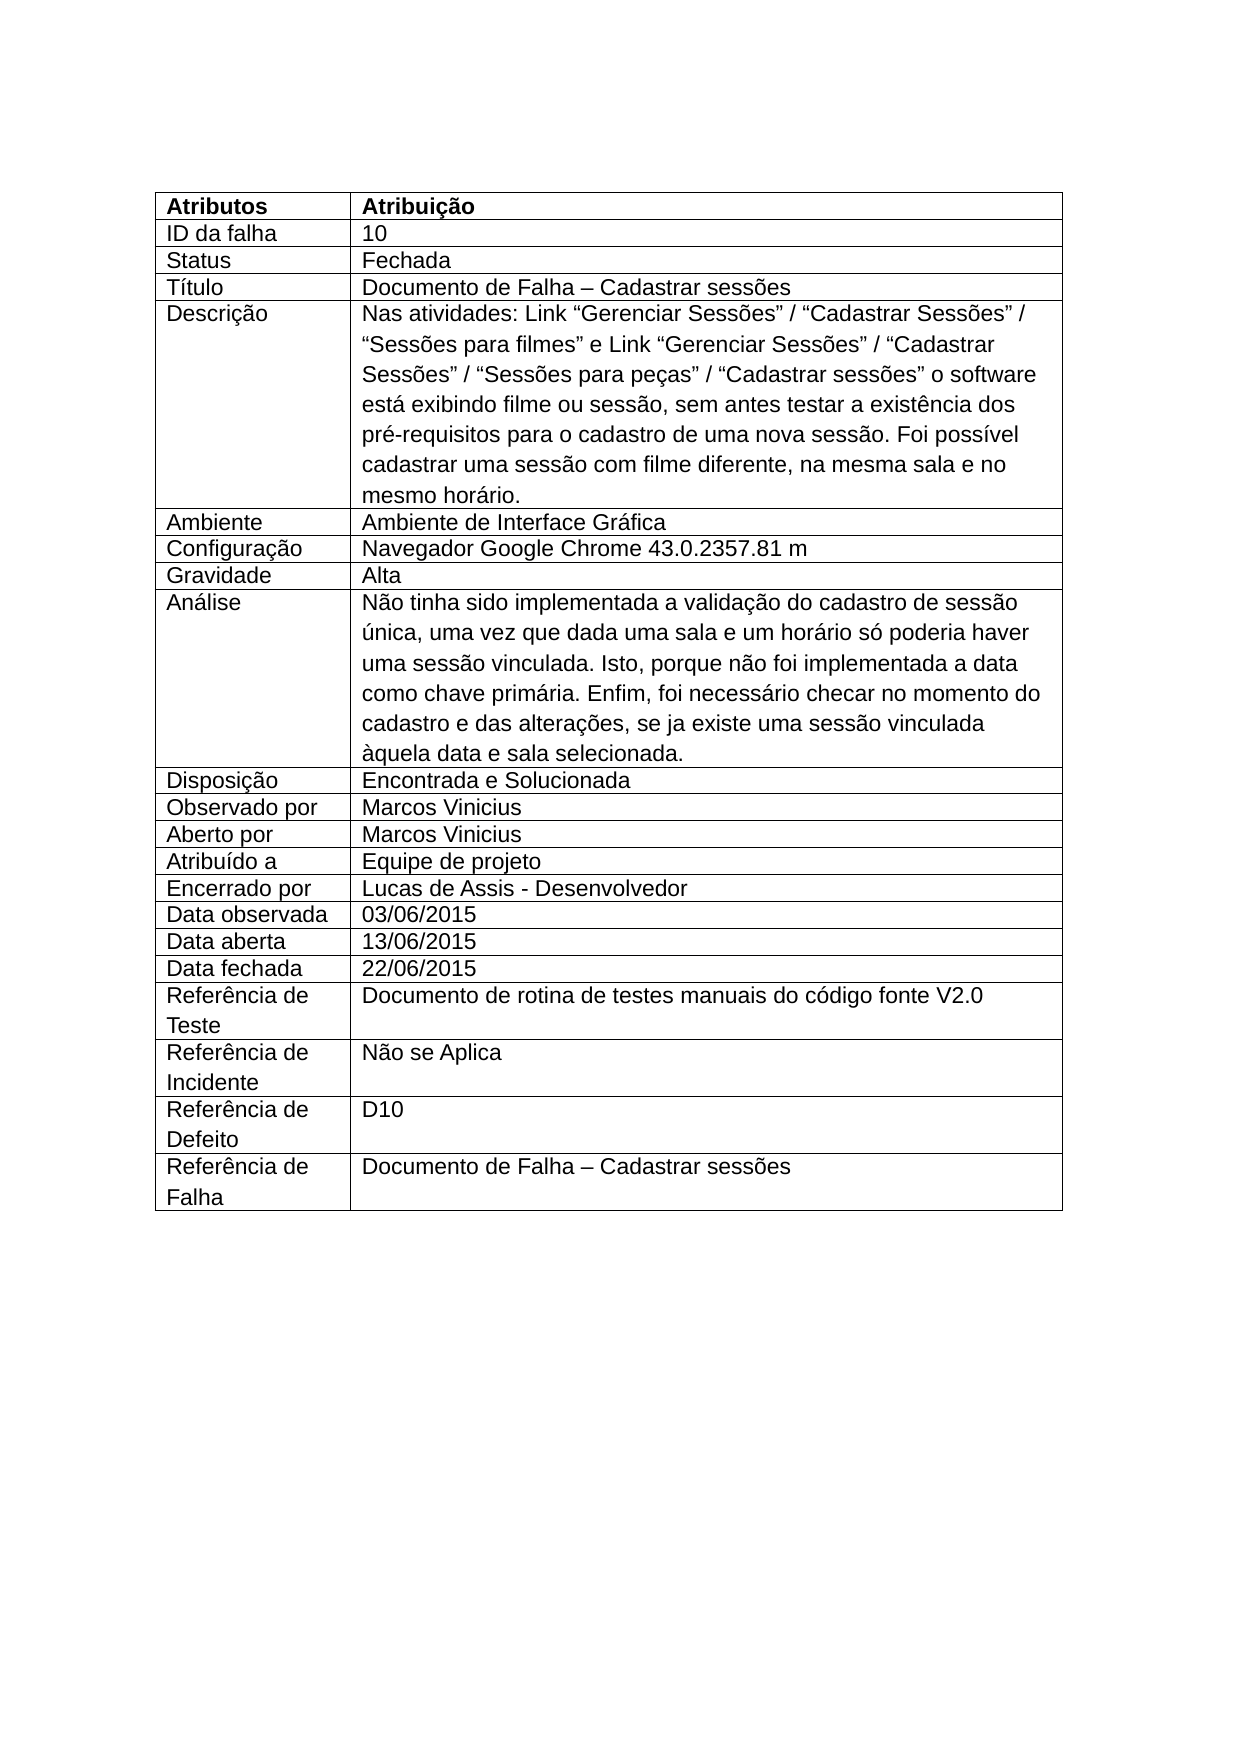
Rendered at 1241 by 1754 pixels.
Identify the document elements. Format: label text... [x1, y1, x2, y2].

table_cell Ambiente de Interface Gráfica [351, 509, 1062, 535]
table_cell ID da falha [156, 220, 350, 246]
table_cell Observado por [156, 794, 350, 820]
table_cell Status [156, 247, 350, 273]
table_cell 22/06/2015 [351, 956, 1062, 981]
table_cell Não se Aplica [351, 1040, 1062, 1096]
table_cell Encerrado por [156, 875, 350, 901]
table_cell Referência de Incidente [156, 1040, 350, 1096]
table_cell Atribuído a [156, 848, 350, 874]
table_header Atributos [156, 193, 350, 219]
table_cell 13/06/2015 [351, 929, 1062, 954]
table_cell Referência de Falha [156, 1154, 350, 1210]
table_cell 10 [351, 220, 1062, 246]
table_cell Ambiente [156, 509, 350, 535]
table_cell 03/06/2015 [351, 902, 1062, 928]
table_cell Referência de Defeito [156, 1097, 350, 1153]
table_cell Nas atividades: Link “Gerenciar Sessões” / “Cadastrar Sessões” / “Sessões para filmes” e Link “Gerenciar Sessões” / “Cadastrar Sessões” / “Sessões para peças” / “Cadastrar sessões” o software está exibindo filme ou sessão, sem antes testar a existência dos pré-requisitos para o cadastro de uma nova sessão. Foi possível cadastrar uma sessão com filme diferente, na mesma sala e no mesmo horário. [351, 301, 1062, 508]
table_cell Referência de Teste [156, 983, 350, 1038]
table_cell Lucas de Assis - Desenvolvedor [351, 875, 1062, 901]
table_cell D10 [351, 1097, 1062, 1153]
table_cell Encontrada e Solucionada [351, 768, 1062, 793]
table_cell Aberto por [156, 821, 350, 847]
table_cell Documento de Falha – Cadastrar sessões [351, 274, 1062, 300]
table_cell Data observada [156, 902, 350, 928]
table_header Atribuição [351, 193, 1062, 219]
table_cell Marcos Vinicius [351, 821, 1062, 847]
table_cell Marcos Vinicius [351, 794, 1062, 820]
table_cell Data fechada [156, 956, 350, 981]
table_cell Documento de rotina de testes manuais do código fonte V2.0 [351, 983, 1062, 1038]
table_cell Data aberta [156, 929, 350, 954]
table_cell Descrição [156, 301, 350, 508]
table_cell Navegador Google Chrome 43.0.2357.81 m [351, 536, 1062, 562]
table_cell Disposição [156, 768, 350, 793]
table_cell Documento de Falha – Cadastrar sessões [351, 1154, 1062, 1210]
table_cell Gravidade [156, 563, 350, 588]
table_cell Fechada [351, 247, 1062, 273]
table_cell Não tinha sido implementada a validação do cadastro de sessão única, uma vez que dada uma sala e um horário só poderia haver uma sessão vinculada. Isto, porque não foi implementada a data como chave primária. Enfim, foi necessário checar no momento do cadastro e das alterações, se ja existe uma sessão vinculada àquela data e sala selecionada. [351, 590, 1062, 766]
table_cell Alta [351, 563, 1062, 588]
table_cell Equipe de projeto [351, 848, 1062, 874]
table_cell Título [156, 274, 350, 300]
table_cell Análise [156, 590, 350, 766]
table_cell Configuração [156, 536, 350, 562]
